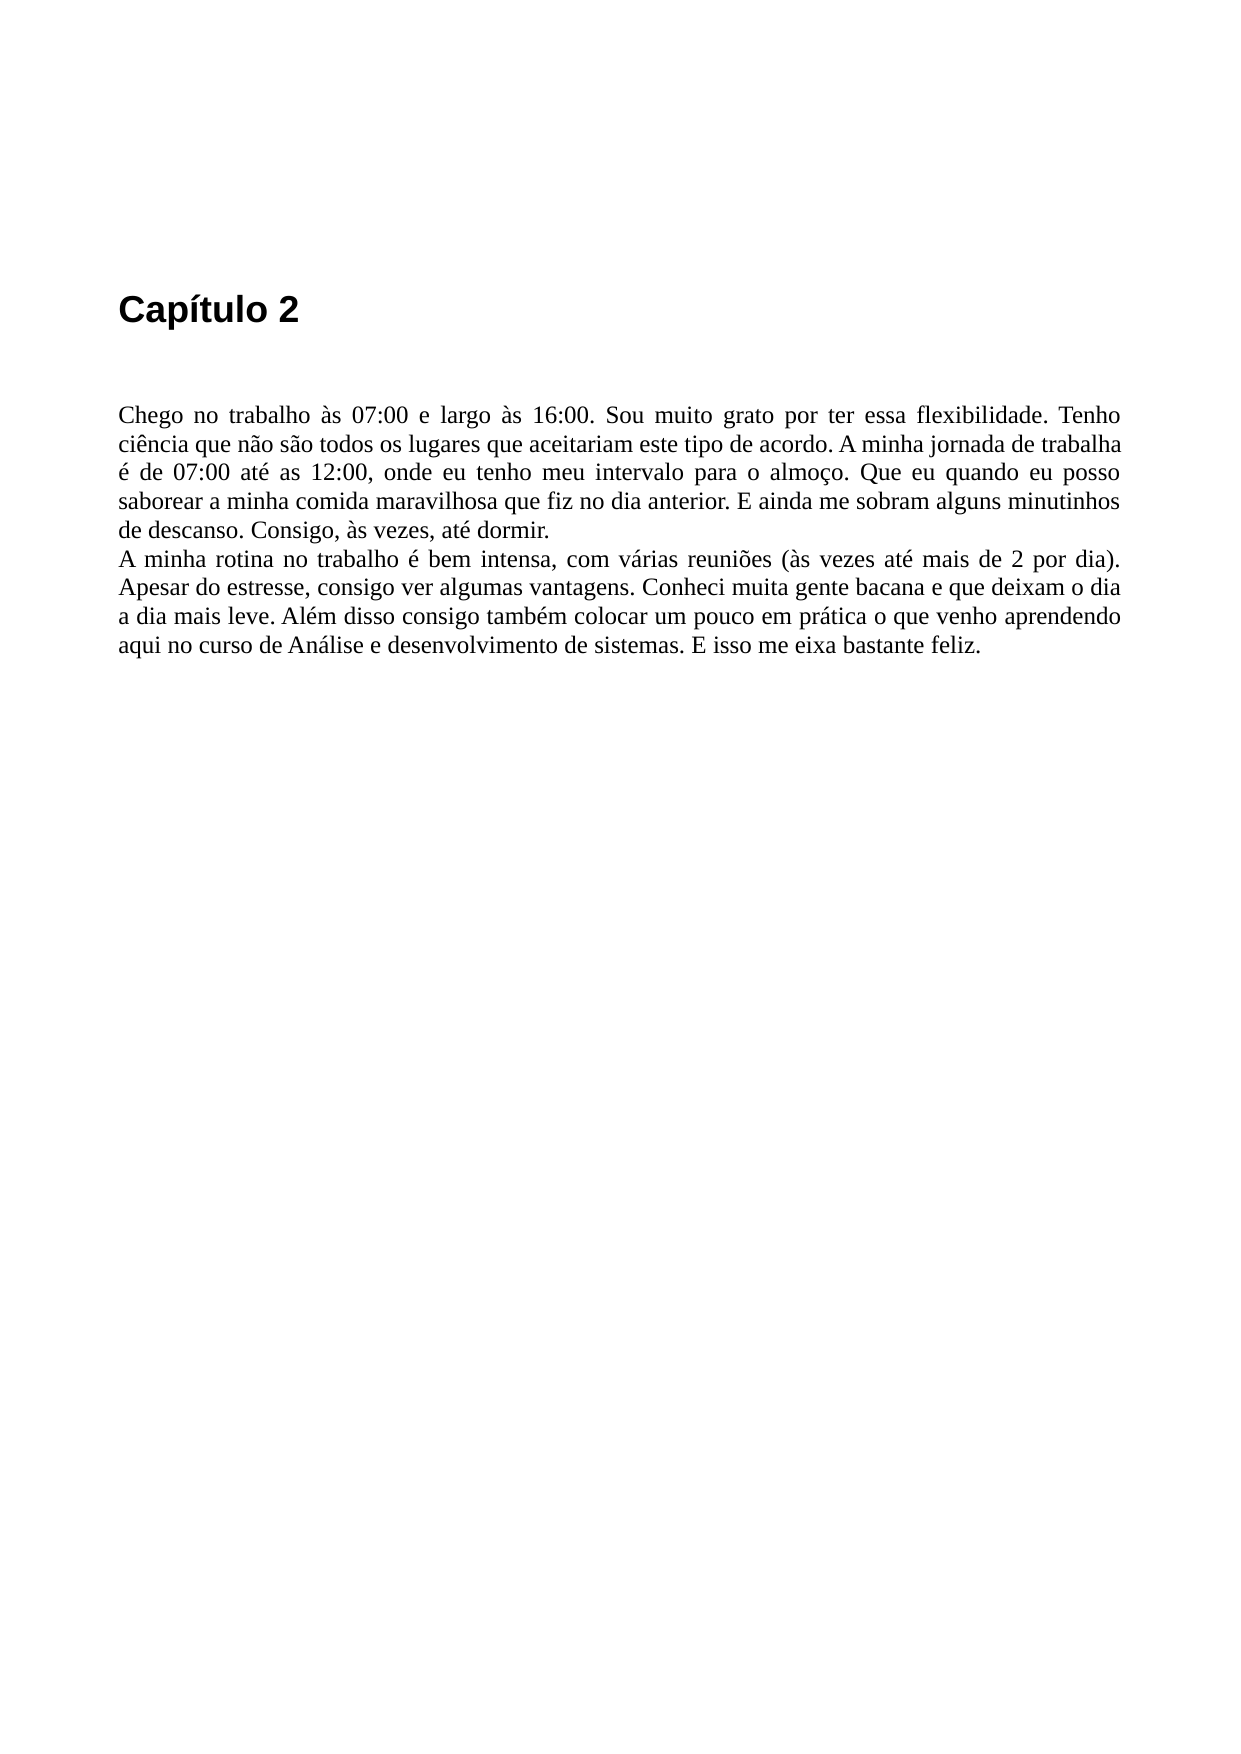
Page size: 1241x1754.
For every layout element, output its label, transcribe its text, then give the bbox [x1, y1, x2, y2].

subtitle Capítulo 2 [118, 287, 1122, 330]
text A minha rotina no trabalho é bem intensa, com várias reuniões (às vezes até mais de 2 por dia). Apesar do estresse, consigo ver algumas vantagens. Conheci muita gente bacana e que deixam o dia a dia mais leve. Além disso consigo também colocar um pouco em prática o que venho aprendendo aqui no curso de Análise e desenvolvimento de sistemas. E isso me eixa bastante feliz. [118, 544, 1122, 659]
text Chego no trabalho às 07:00 e largo às 16:00. Sou muito grato por ter essa flexibilidade. Tenho ciência que não são todos os lugares que aceitariam este tipo de acordo. A minha jornada de trabalha é de 07:00 até as 12:00, onde eu tenho meu intervalo para o almoço. Que eu quando eu posso saborear a minha comida maravilhosa que fiz no dia anterior. E ainda me sobram alguns minutinhos de descanso. Consigo, às vezes, até dormir. [118, 400, 1122, 544]
